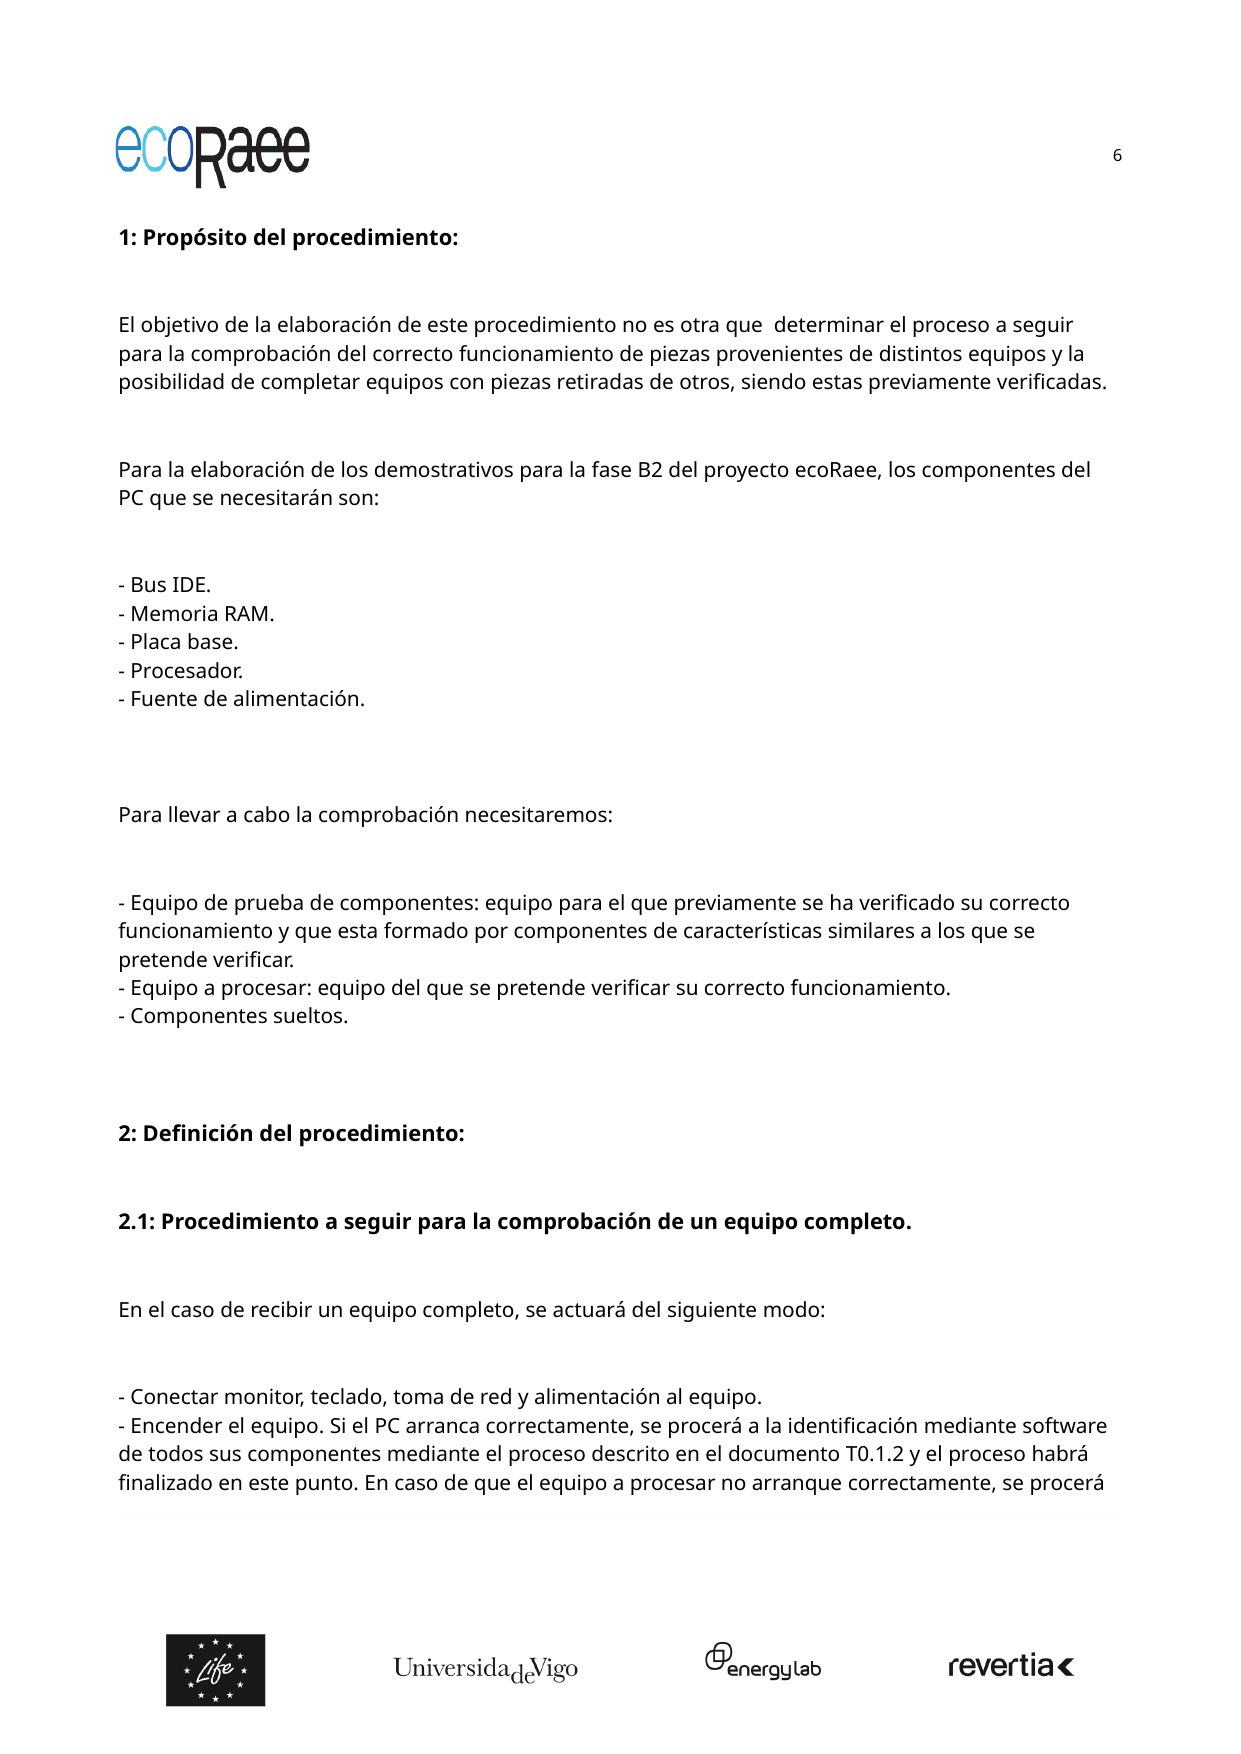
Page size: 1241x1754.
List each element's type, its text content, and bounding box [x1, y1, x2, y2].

text En el caso de recibir un equipo completo, se actuará del siguiente modo: [118, 1295, 1122, 1323]
text 2: Definición del procedimiento: [118, 1117, 1122, 1147]
text - Memoria RAM. [118, 599, 1122, 627]
text - Equipo de prueba de componentes: equipo para el que previamente se ha verificado su correcto funcionamiento y que esta formado por componentes de características similares a los que se pretende verificar. [118, 888, 1122, 973]
text Para la elaboración de los demostrativos para la fase B2 del proyecto ecoRaee, los componentes del PC que se necesitarán son: [118, 455, 1122, 512]
text - Conectar monitor, teclado, toma de red y alimentación al equipo. [118, 1382, 1122, 1411]
text El objetivo de la elaboración de este procedimiento no es otra que determinar el proceso a seguir para la comprobación del correcto funcionamiento de piezas provenientes de distintos equipos y la posibilidad de completar equipos con piezas retiradas de otros, siendo estas previamente verificadas. [118, 310, 1122, 396]
text - Placa base. [118, 627, 1122, 656]
text - Equipo a procesar: equipo del que se pretende verificar su correcto funcionamiento. [118, 973, 1122, 1002]
text - Fuente de alimentación. [118, 684, 1122, 713]
picture [114, 124, 311, 190]
text 1: Propósito del procedimiento: [118, 221, 1122, 251]
picture [118, 1514, 1123, 1754]
text - Encender el equipo. Si el PC arranca correctamente, se procerá a la identificación mediante software de todos sus componentes mediante el proceso descrito en el documento T0.1.2 y el proceso habrá finalizado en este punto. En caso de que el equipo a procesar no arranque correctamente, se procerá [118, 1411, 1122, 1496]
text - Procesador. [118, 656, 1122, 684]
text 2.1: Procedimiento a seguir para la comprobación de un equipo completo. [118, 1206, 1122, 1236]
text Para llevar a cabo la comprobación necesitaremos: [118, 800, 1122, 829]
text - Bus IDE. [118, 571, 1122, 599]
text - Componentes sueltos. [118, 1002, 1122, 1030]
